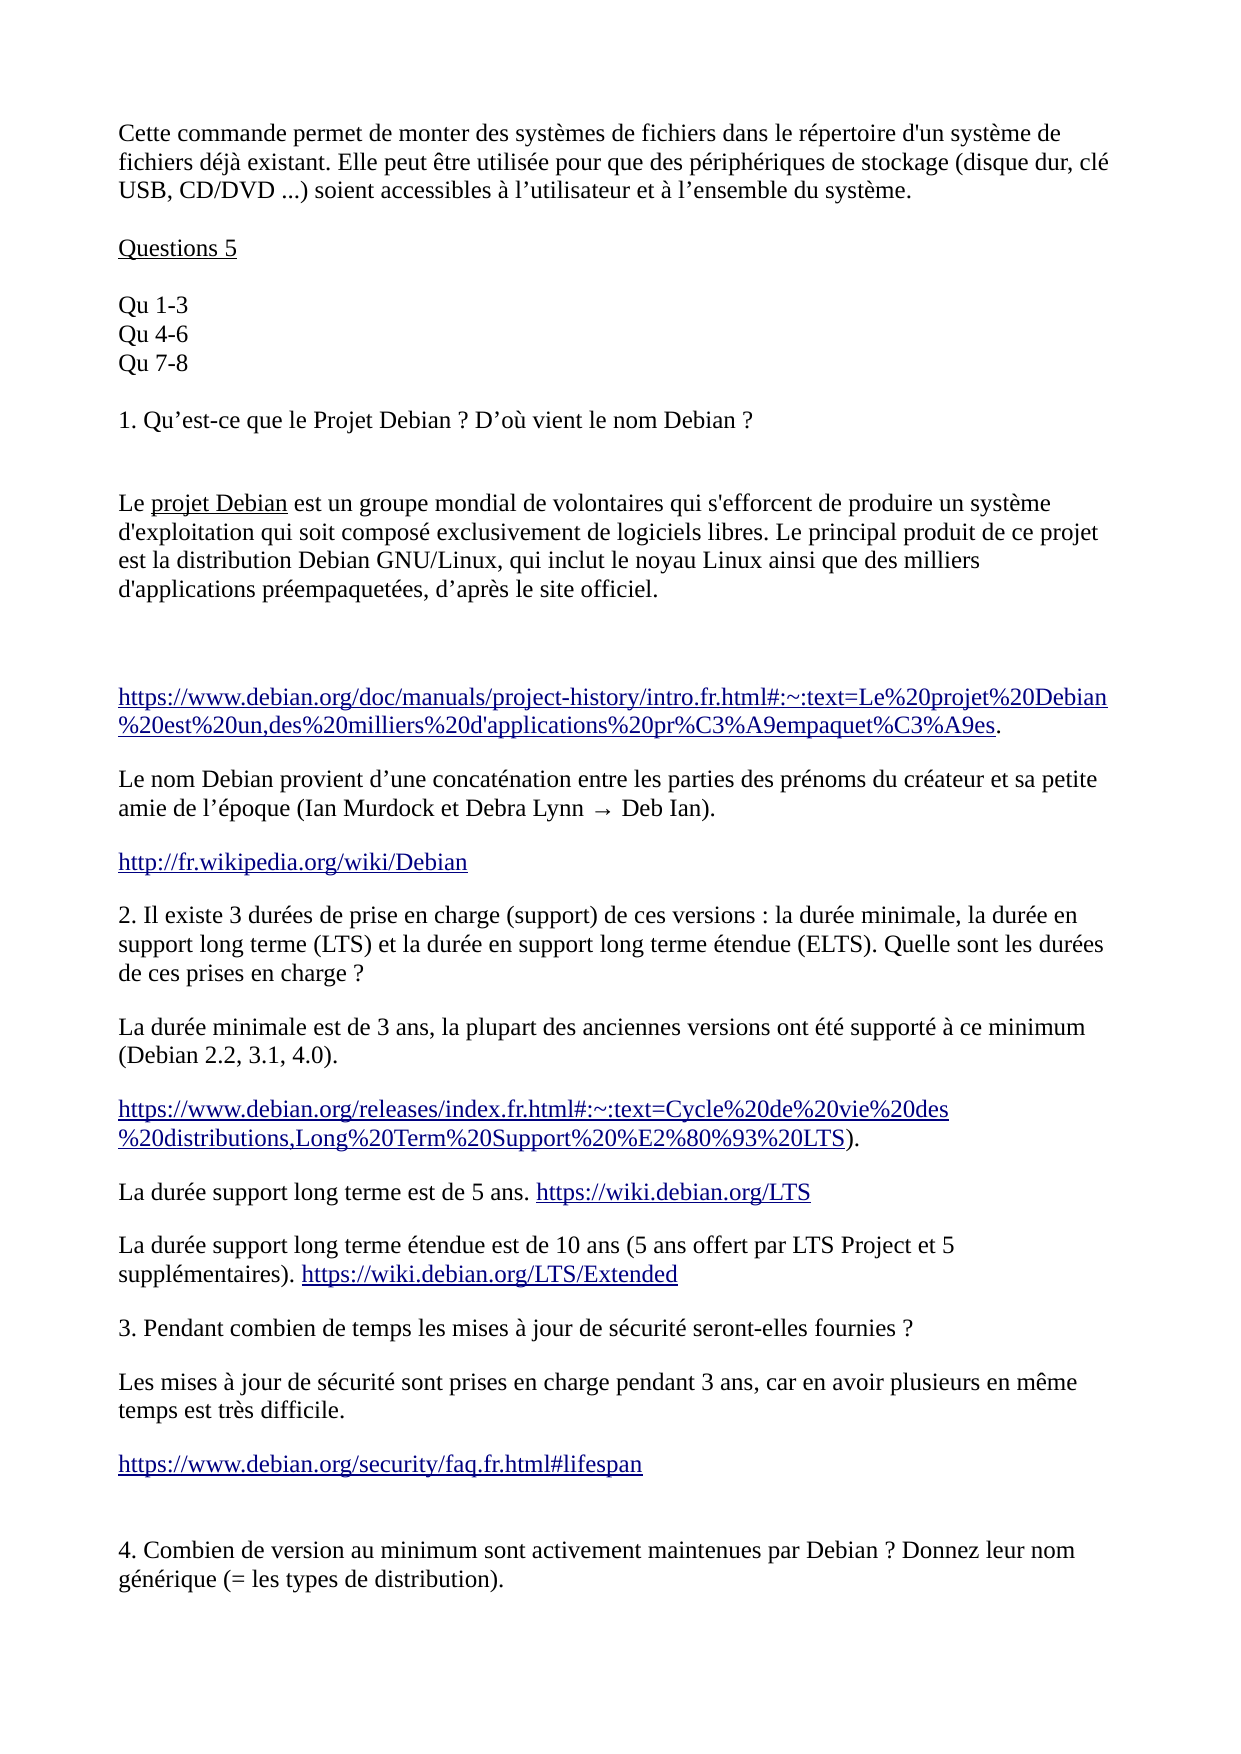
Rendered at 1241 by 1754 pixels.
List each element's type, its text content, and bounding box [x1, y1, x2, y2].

text 1. Qu’est-ce que le Projet Debian ? D’où vient le nom Debian ? [118, 406, 1122, 434]
text 2. Il existe 3 durées de prise en charge (support) de ces versions : la durée minimale, la durée en support long terme (LTS) et la durée en support long terme étendue (ELTS). Quelle sont les durées de ces prises en charge ? [118, 901, 1122, 987]
text Cette commande permet de monter des systèmes de fichiers dans le répertoire d'un système de fichiers déjà existant. Elle peut être utilisée pour que des périphériques de stockage (disque dur, clé USB, CD/DVD ...) soient accessibles à l’utilisateur et à l’ensemble du système. [118, 118, 1122, 204]
text La durée support long terme étendue est de 10 ans (5 ans offert par LTS Project et 5 supplémentaires). https://wiki.debian.org/LTS/Extended [118, 1231, 1122, 1288]
text Questions 5 [118, 233, 1122, 262]
text https://www.debian.org/releases/index.fr.html#:~:text=Cycle%20de%20vie%20des%20distributions,Long%20Term%20Support%20%E2%80%93%20LTS). [118, 1094, 1122, 1152]
text La durée support long terme est de 5 ans. https://wiki.debian.org/LTS [118, 1177, 1122, 1206]
text Qu 4-6 [118, 319, 1122, 348]
text Le projet Debian est un groupe mondial de volontaires qui s'efforcent de produire un système d'exploitation qui soit composé exclusivement de logiciels libres. Le principal produit de ce projet est la distribution Debian GNU/Linux, qui inclut le noyau Linux ainsi que des milliers d'applications préempaquetées, d’après le site officiel. [118, 488, 1122, 603]
text https://www.debian.org/doc/manuals/project-history/intro.fr.html#:~:text=Le%20projet%20Debian%20est%20un,des%20milliers%20d'applications%20pr%C3%A9empaquet%C3%A9es. [118, 682, 1122, 739]
text Qu 1-3 [118, 291, 1122, 319]
text Qu 7-8 [118, 348, 1122, 377]
text La durée minimale est de 3 ans, la plupart des anciennes versions ont été supporté à ce minimum (Debian 2.2, 3.1, 4.0). [118, 1012, 1122, 1069]
text https://www.debian.org/security/faq.fr.html#lifespan [118, 1449, 1122, 1478]
text http://fr.wikipedia.org/wiki/Debian [118, 847, 1122, 876]
text Les mises à jour de sécurité sont prises en charge pendant 3 ans, car en avoir plusieurs en même temps est très difficile. [118, 1367, 1122, 1424]
text 3. Pendant combien de temps les mises à jour de sécurité seront-elles fournies ? [118, 1313, 1122, 1342]
text Le nom Debian provient d’une concaténation entre les parties des prénoms du créateur et sa petite amie de l’époque (Ian Murdock et Debra Lynn → Deb Ian). [118, 764, 1122, 822]
text 4. Combien de version au minimum sont activement maintenues par Debian ? Donnez leur nom générique (= les types de distribution). [118, 1536, 1122, 1593]
